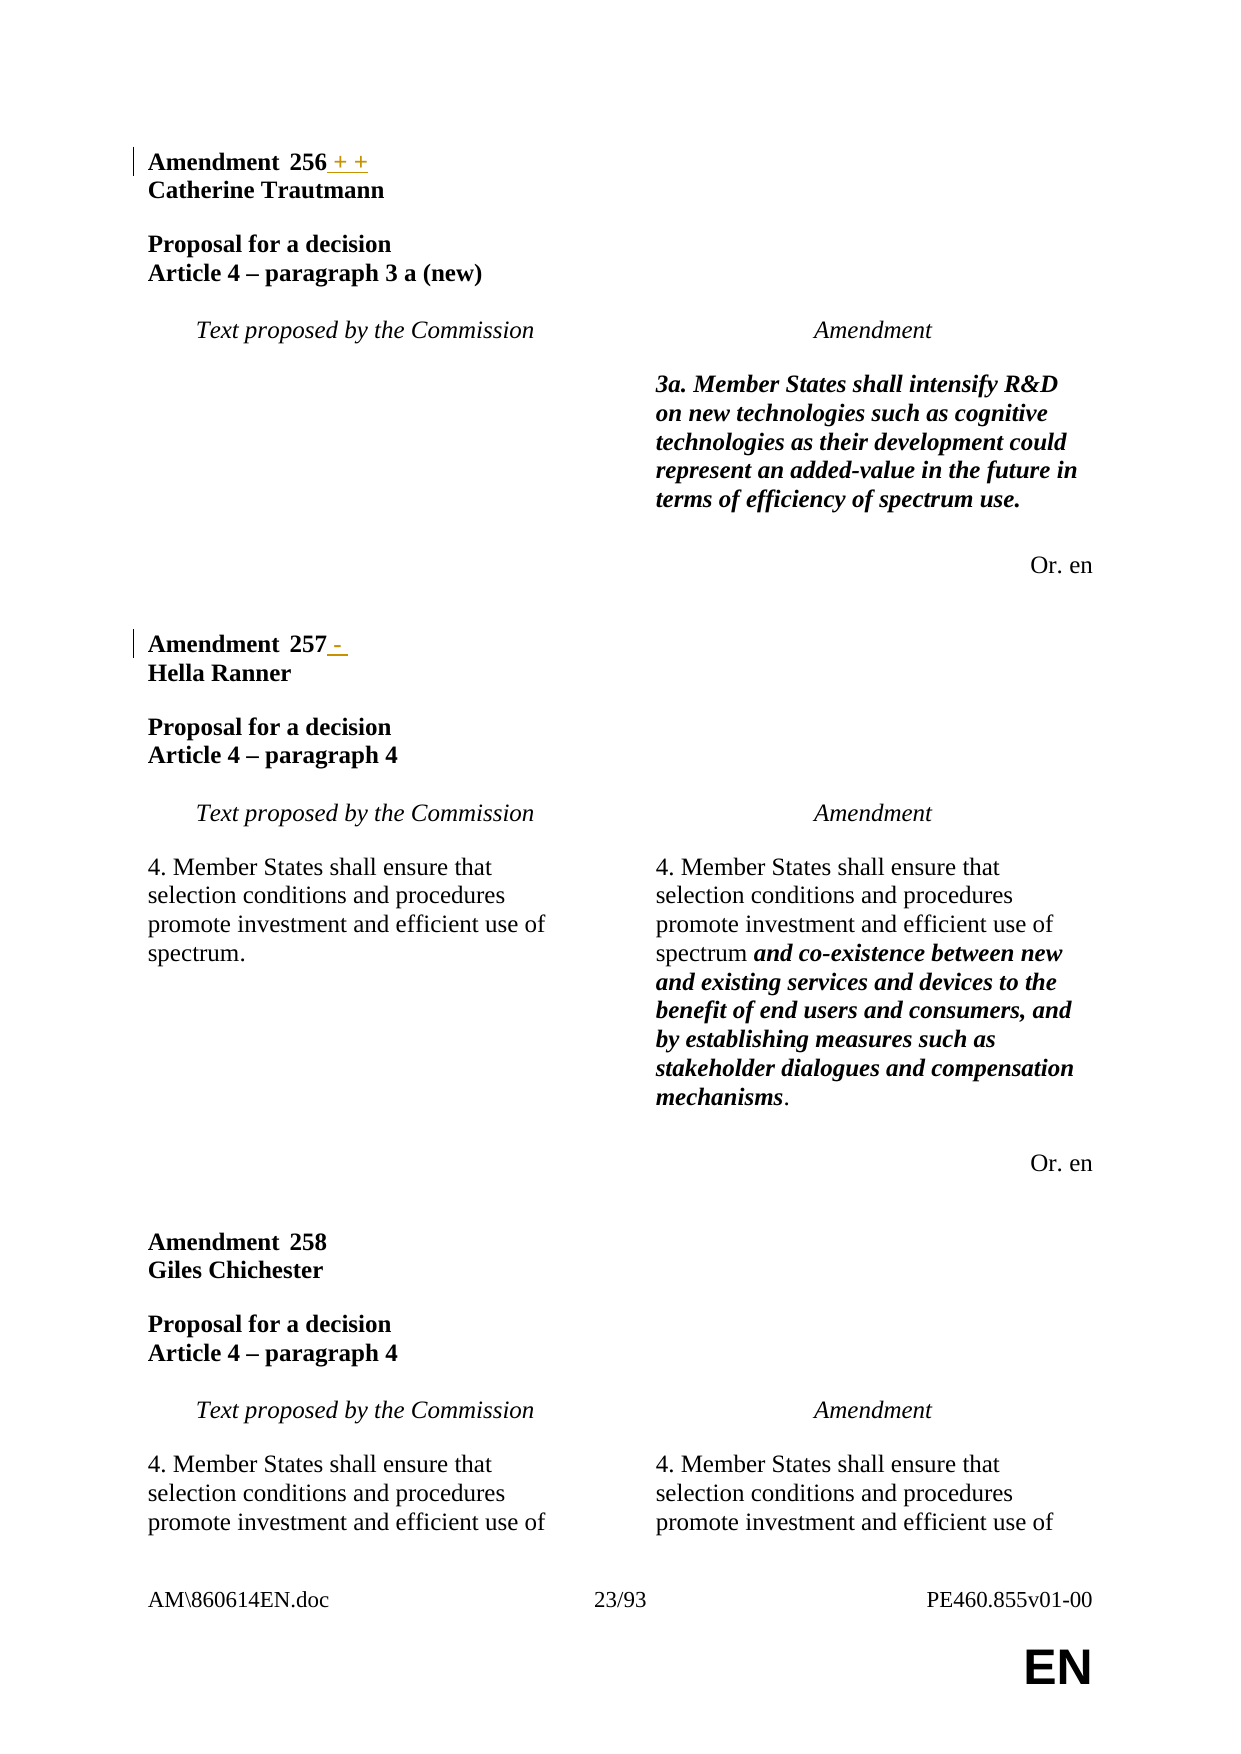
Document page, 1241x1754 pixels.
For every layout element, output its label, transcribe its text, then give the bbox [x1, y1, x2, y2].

table_cell [112, 369, 620, 526]
text Or. <Original>{EN}en</Original> [148, 551, 1093, 579]
table_cell Amendment [620, 316, 1128, 369]
text <Article>Article 4 – paragraph 4 </Article> [148, 1338, 1093, 1367]
table_cell 4. Member States shall ensure that selection conditions and procedures promote investment and efficient use of spectrum and co-existence between new and existing services and devices to the benefit of end users and consumers, and by establishing measures such as stakeholder dialogues and compensation mechanisms. [620, 852, 1128, 1123]
table_header [112, 287, 1128, 316]
text <Amend>Amendment <NumAm>257 - </NumAm> [148, 629, 1093, 658]
table_cell Text proposed by the Commission [112, 316, 620, 369]
text <Article>Article 4 – paragraph 3 a (new) </Article> [148, 258, 1093, 287]
text <Amend>Amendment <NumAm>256 + +</NumAm> [148, 147, 1093, 176]
table_header [112, 1367, 1128, 1396]
table_header [112, 769, 1128, 798]
table_cell 4. Member States shall ensure that selection conditions and procedures promote investment and efficient use of [620, 1449, 1128, 1536]
text <Members>Giles Chichester</Members> [148, 1256, 1093, 1284]
table_cell 4. Member States shall ensure that selection conditions and procedures promote investment and efficient use of spectrum. [112, 852, 620, 1123]
text Or. <Original>{EN}en</Original> [148, 1148, 1093, 1177]
table_cell Text proposed by the Commission [112, 1396, 620, 1449]
text <DocAmend>Proposal for a decision</DocAmend> [148, 1309, 1093, 1338]
text <Members>Hella Ranner</Members> [148, 658, 1093, 687]
table_cell 4. Member States shall ensure that selection conditions and procedures promote investment and efficient use of [112, 1449, 620, 1536]
text <DocAmend>Proposal for a decision</DocAmend> [148, 712, 1093, 741]
table_cell Text proposed by the Commission [112, 798, 620, 852]
table_cell Amendment [620, 798, 1128, 852]
text <DocAmend>Proposal for a decision</DocAmend> [148, 229, 1093, 258]
text <Article>Article 4 – paragraph 4 </Article> [148, 741, 1093, 769]
table_cell 3a. Member States shall intensify R&D on new technologies such as cognitive technologies as their development could represent an added-value in the future in terms of efficiency of spectrum use. [620, 369, 1128, 526]
text <Amend>Amendment <NumAm>258</NumAm> [148, 1227, 1093, 1256]
text <Members>Catherine Trautmann</Members> [148, 176, 1093, 204]
table_cell Amendment [620, 1396, 1128, 1449]
